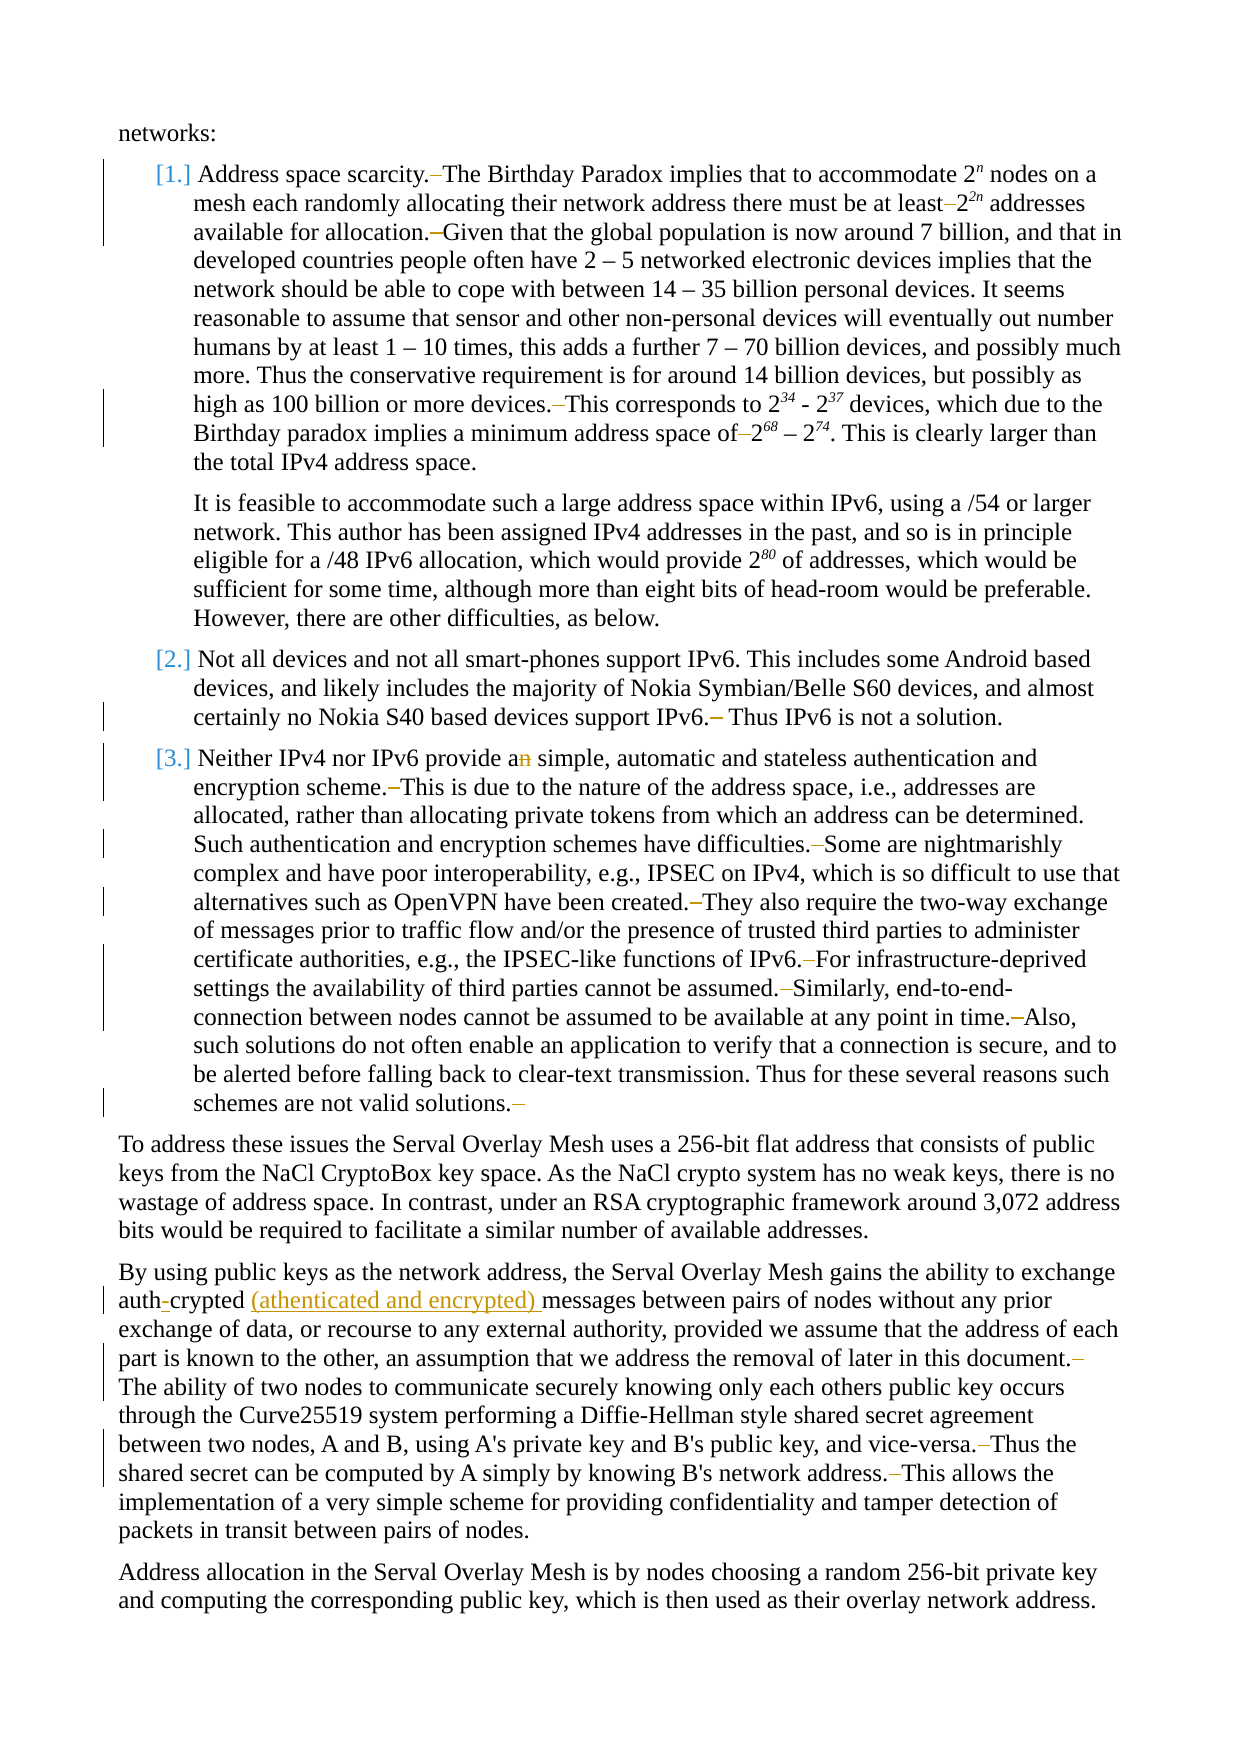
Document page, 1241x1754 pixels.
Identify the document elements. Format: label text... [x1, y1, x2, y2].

list Neither IPv4 nor IPv6 provide a simple, automatic and stateless authentication and encryption scheme.This is due to the nature of the address space, i.e., addresses are allocated, rather than allocating private tokens from which an address can be determined. Such authentication and encryption schemes have difficulties.Some are nightmarishly complex and have poor interoperability, e.g., IPSEC on IPv4, which is so difficult to use that alternatives such as OpenVPN have been created.They also require the two-way exchange of messages prior to traffic flow and/or the presence of trusted third parties to administer certificate authorities, e.g., the IPSEC-like functions of IPv6.For infrastructure-deprived settings the availability of third parties cannot be assumed.Similarly, end-to-end-connection between nodes cannot be assumed to be available at any point in time.Also, such solutions do not often enable an application to verify that a connection is secure, and to be alerted before falling back to clear-text transmission. Thus for these several reasons such schemes are not valid solutions. [156, 743, 1122, 1117]
text To address these issues the Serval Overlay Mesh uses a 256-bit flat address that consists of public keys from the NaCl CryptoBox key space. As the NaCl crypto system has no weak keys, there is no wastage of address space. In contrast, under an RSA cryptographic framework around 3,072 address bits would be required to facilitate a similar number of available addresses. [118, 1129, 1122, 1244]
text networks: [118, 118, 1122, 147]
text Address allocation in the Serval Overlay Mesh is by nodes choosing a random 256-bit private key and computing the corresponding public key, which is then used as their overlay network address. [118, 1557, 1122, 1614]
list Address space scarcity.The Birthday Paradox implies that to accommodate 2n nodes on a mesh each randomly allocating their network address there must be at least22n addresses available for allocation.Given that the global population is now around 7 billion, and that in developed countries people often have 2 – 5 networked electronic devices implies that the network should be able to cope with between 14 – 35 billion personal devices. It seems reasonable to assume that sensor and other non-personal devices will eventually out number humans by at least 1 – 10 times, this adds a further 7 – 70 billion devices, and possibly much more. Thus the conservative requirement is for around 14 billion devices, but possibly as high as 100 billion or more devices.This corresponds to 234 - 237 devices, which due to the Birthday paradox implies a minimum address space of268 – 274. This is clearly larger than the total IPv4 address space. [156, 159, 1122, 476]
list Not all devices and not all smart-phones support IPv6. This includes some Android based devices, and likely includes the majority of Nokia Symbian/Belle S60 devices, and almost certainly no Nokia S40 based devices support IPv6. Thus IPv6 is not a solution. [156, 644, 1122, 731]
text By using public keys as the network address, the Serval Overlay Mesh gains the ability to exchange auth-crypted (athenticated and encrypted) messages between pairs of nodes without any prior exchange of data, or recourse to any external authority, provided we assume that the address of each part is known to the other, an assumption that we address the removal of later in this document.The ability of two nodes to communicate securely knowing only each others public key occurs through the Curve25519 system performing a Diffie-Hellman style shared secret agreement between two nodes, A and B, using A's private key and B's public key, and vice-versa.Thus the shared secret can be computed by A simply by knowing B's network address.This allows the implementation of a very simple scheme for providing confidentiality and tamper detection of packets in transit between pairs of nodes. [118, 1257, 1122, 1544]
list It is feasible to accommodate such a large address space within IPv6, using a /54 or larger network. This author has been assigned IPv4 addresses in the past, and so is in principle eligible for a /48 IPv6 allocation, which would provide 280 of addresses, which would be sufficient for some time, although more than eight bits of head-room would be preferable. However, there are other difficulties, as below. [156, 488, 1122, 632]
